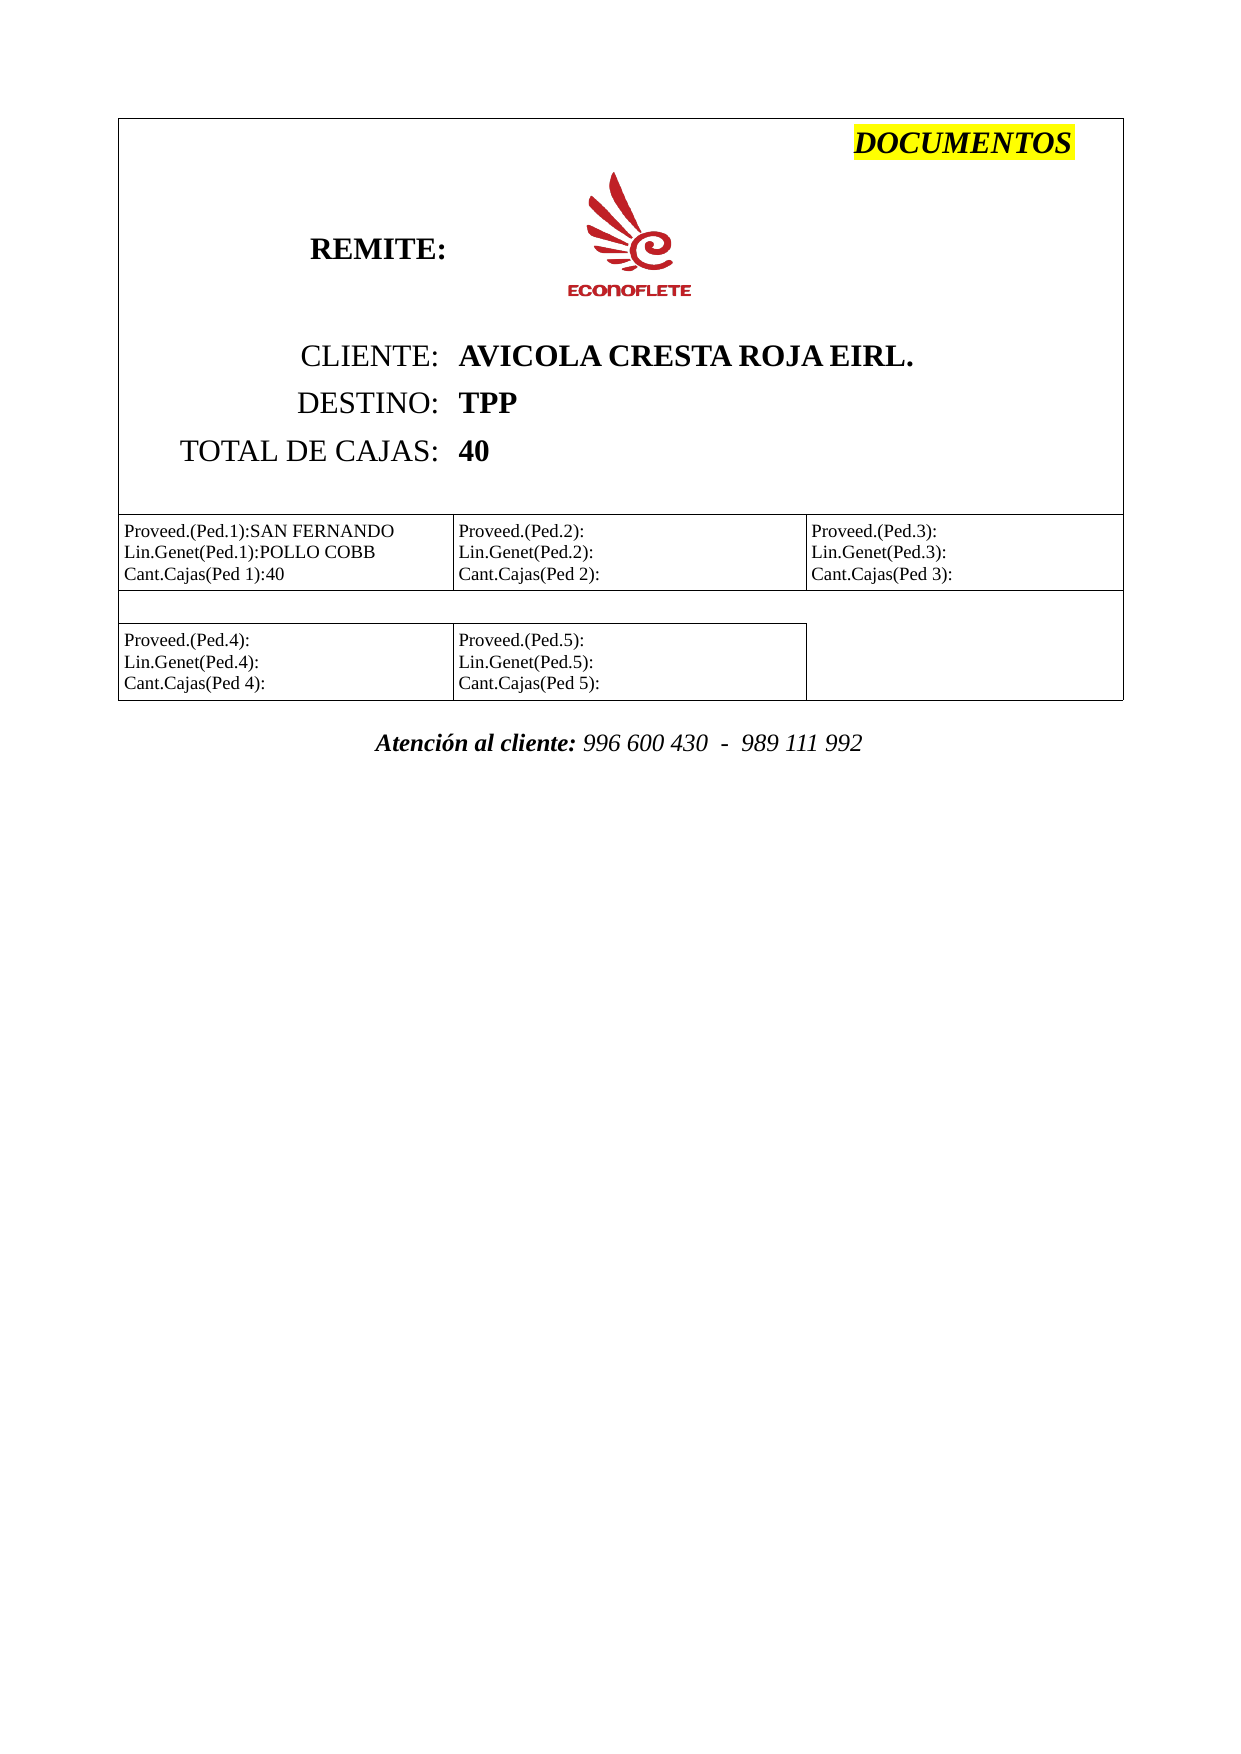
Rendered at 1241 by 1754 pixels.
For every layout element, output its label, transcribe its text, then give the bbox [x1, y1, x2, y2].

table_cell Proveed.(Ped.1):SAN FERNANDO Lin.Genet(Ped.1):POLLO COBB Cant.Cajas(Ped 1):40 [119, 515, 453, 590]
table_cell Proveed.(Ped.4): Lin.Genet(Ped.4): Cant.Cajas(Ped 4): [119, 624, 453, 699]
table_cell [119, 591, 453, 623]
table_cell [119, 474, 453, 514]
table_header [453, 119, 806, 166]
table_cell Proveed.(Ped.5): Lin.Genet(Ped.5): Cant.Cajas(Ped 5): [454, 624, 806, 699]
text Atención al cliente: 996 600 430 - 989 111 992 [118, 728, 1122, 757]
table_header DOCUMENTOS [806, 119, 1123, 166]
table_cell Proveed.(Ped.2): Lin.Genet(Ped.2): Cant.Cajas(Ped 2): [454, 515, 806, 590]
table_cell [453, 166, 806, 332]
table_cell 40 [453, 426, 1123, 474]
table_cell Proveed.(Ped.3): Lin.Genet(Ped.3): Cant.Cajas(Ped 3): [807, 515, 1123, 590]
table_cell TPP [453, 379, 806, 426]
table_cell DESTINO: [119, 379, 453, 426]
table_cell [806, 474, 1123, 514]
table_cell [807, 623, 1123, 699]
table_cell CLIENTE: [119, 332, 453, 379]
table_cell [806, 591, 1123, 623]
table_cell [453, 591, 806, 623]
picture [552, 171, 707, 297]
table_cell REMITE: [119, 166, 453, 332]
table_cell AVICOLA CRESTA ROJA EIRL. [453, 332, 1123, 379]
table_cell [453, 474, 806, 514]
table_cell [806, 166, 1123, 332]
table_cell [806, 379, 1123, 426]
table_header [119, 119, 453, 166]
table_cell TOTAL DE CAJAS: [119, 426, 453, 474]
